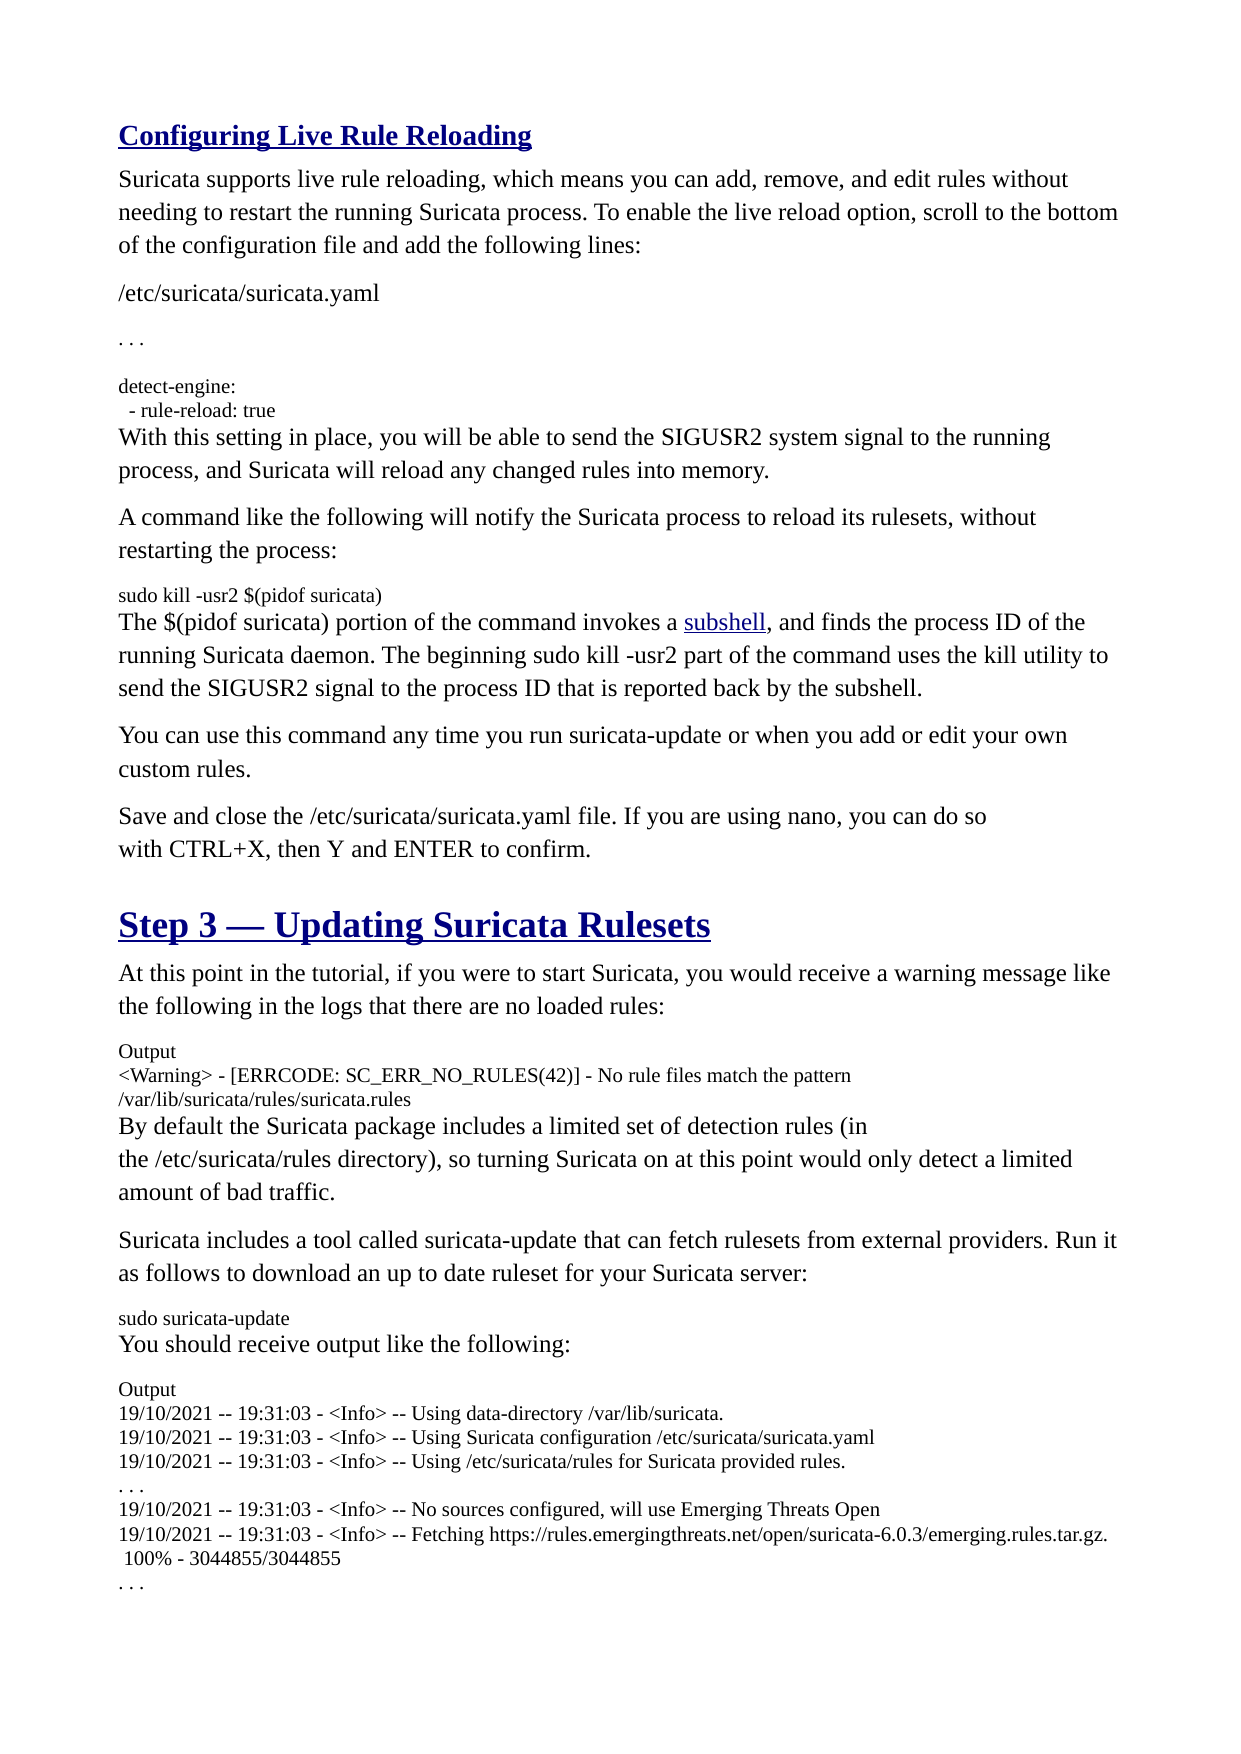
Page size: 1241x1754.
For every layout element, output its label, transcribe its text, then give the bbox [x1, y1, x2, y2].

text With this setting in place, you will be able to send the SIGUSR2 system signal to the running process, and Suricata will reload any changed rules into memory. [118, 422, 1122, 483]
text . . . [118, 1473, 1122, 1497]
text 100% - 3044855/3044855 [118, 1546, 1122, 1569]
text Suricata supports live rule reloading, which means you can add, remove, and edit rules without needing to restart the running Suricata process. To enable the live reload option, scroll to the bottom of the configuration file and add the following lines: [118, 164, 1122, 259]
text By default the Suricata package includes a limited set of detection rules (in the /etc/suricata/rules directory), so turning Suricata on at this point would only detect a limited amount of bad traffic. [118, 1111, 1122, 1206]
subtitle Configuring Live Rule Reloading [118, 118, 1122, 152]
text . . . [118, 1569, 1122, 1594]
text 19/10/2021 -- 19:31:03 - <Info> -- Using Suricata configuration /etc/suricata/suricata.yaml [118, 1425, 1122, 1449]
text 19/10/2021 -- 19:31:03 - <Info> -- Using /etc/suricata/rules for Suricata provided rules. [118, 1449, 1122, 1473]
text /etc/suricata/suricata.yaml [118, 278, 1122, 307]
text 19/10/2021 -- 19:31:03 - <Info> -- Using data-directory /var/lib/suricata. [118, 1401, 1122, 1425]
text detect-engine: [118, 373, 1122, 398]
text 19/10/2021 -- 19:31:03 - <Info> -- No sources configured, will use Emerging Threats Open [118, 1497, 1122, 1521]
text At this point in the tutorial, if you were to start Suricata, you would receive a warning message like the following in the logs that there are no loaded rules: [118, 958, 1122, 1020]
text Output [118, 1039, 1122, 1063]
text Save and close the /etc/suricata/suricata.yaml file. If you are using nano, you can do so with CTRL+X, then Y and ENTER to confirm. [118, 801, 1122, 863]
text Output [118, 1377, 1122, 1401]
text - rule-reload: true [118, 398, 1122, 422]
text Suricata includes a tool called suricata-update that can fetch rulesets from external providers. Run it as follows to download an up to date ruleset for your Suricata server: [118, 1225, 1122, 1287]
text . . . [118, 325, 1122, 349]
text <Warning> - [ERRCODE: SC_ERR_NO_RULES(42)] - No rule files match the pattern /var/lib/suricata/rules/suricata.rules [118, 1063, 1122, 1111]
text The $(pidof suricata) portion of the command invokes a subshell, and finds the process ID of the running Suricata daemon. The beginning sudo kill -usr2 part of the command uses the kill utility to send the SIGUSR2 signal to the process ID that is reported back by the subshell. [118, 607, 1122, 702]
text A command like the following will notify the Suricata process to reload its rulesets, without restarting the process: [118, 502, 1122, 564]
text sudo suricata-update [118, 1305, 1122, 1329]
text 19/10/2021 -- 19:31:03 - <Info> -- Fetching https://rules.emergingthreats.net/open/suricata-6.0.3/emerging.rules.tar.gz. [118, 1521, 1122, 1546]
text You can use this command any time you run suricata-update or when you add or edit your own custom rules. [118, 721, 1122, 782]
text You should receive output like the following: [118, 1329, 1122, 1358]
subtitle Step 3 — Updating Suricata Rulesets [118, 903, 1122, 946]
text sudo kill -usr2 $(pidof suricata) [118, 583, 1122, 607]
